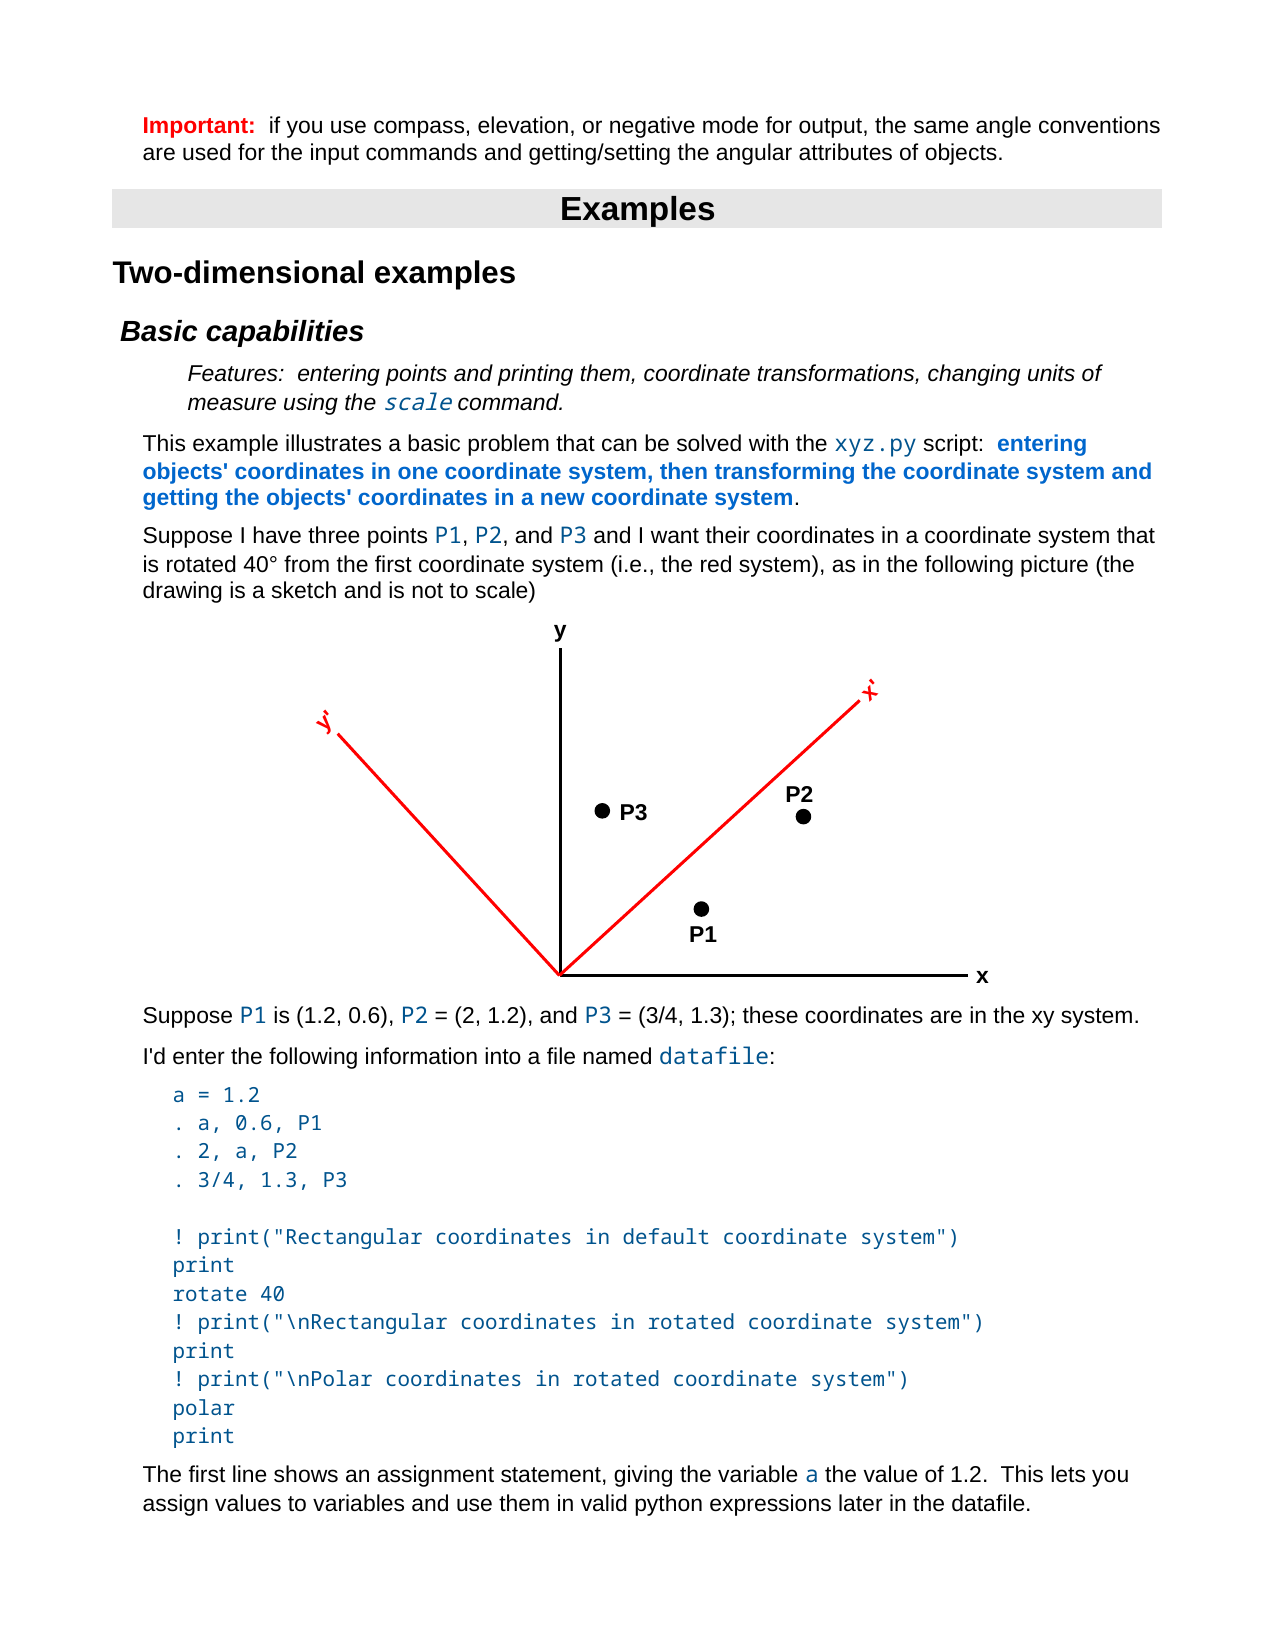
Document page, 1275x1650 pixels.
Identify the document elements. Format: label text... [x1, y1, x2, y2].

text ! print("\nRectangular coordinates in rotated coordinate system") [172, 1307, 1162, 1336]
text . 2, a, P2 [172, 1137, 1162, 1165]
text print [172, 1421, 1162, 1449]
text ! print("Rectangular coordinates in default coordinate system") [172, 1222, 1162, 1250]
text Important: if you use compass, elevation, or negative mode for output, the same angle conventions are used for the input commands and getting/setting the angular attributes of objects. [142, 112, 1162, 165]
text Features: entering points and printing them, coordinate transformations, changing units of measure using the scale command. [187, 360, 1117, 418]
text a = 1.2 [172, 1080, 1162, 1108]
text The first line shows an assignment statement, giving the variable a the value of 1.2. This lets you assign values to variables and use them in valid python expressions later in the datafile. [142, 1458, 1162, 1516]
text polar [172, 1393, 1162, 1421]
text rotate 40 [172, 1279, 1162, 1307]
text Suppose I have three points P1, P2, and P3 and I want their coordinates in a coordinate system that is rotated 40° from the first coordinate system (i.e., the red system), as in the following picture (the drawing is a sketch and is not to scale) [142, 519, 1162, 603]
subtitle Two-dimensional examples [112, 254, 1162, 291]
text Suppose P1 is (1.2, 0.6), P2 = (2, 1.2), and P3 = (3/4, 1.3); these coordinates are in the xy system. [142, 612, 1162, 1031]
text ! print("\nPolar coordinates in rotated coordinate system") [172, 1364, 1162, 1393]
text . 3/4, 1.3, P3 [172, 1165, 1162, 1193]
subtitle Examples [112, 189, 1162, 228]
text This example illustrates a basic problem that can be solved with the xyz.py script: entering objects' coordinates in one coordinate system, then transforming the coordinate system and getting the objects' coordinates in a new coordinate system. [142, 427, 1162, 511]
text print [172, 1336, 1162, 1364]
text I'd enter the following information into a file named datafile: [142, 1039, 1162, 1071]
text . a, 0.6, P1 [172, 1108, 1162, 1137]
text print [172, 1250, 1162, 1279]
subtitle Basic capabilities [120, 314, 1162, 348]
